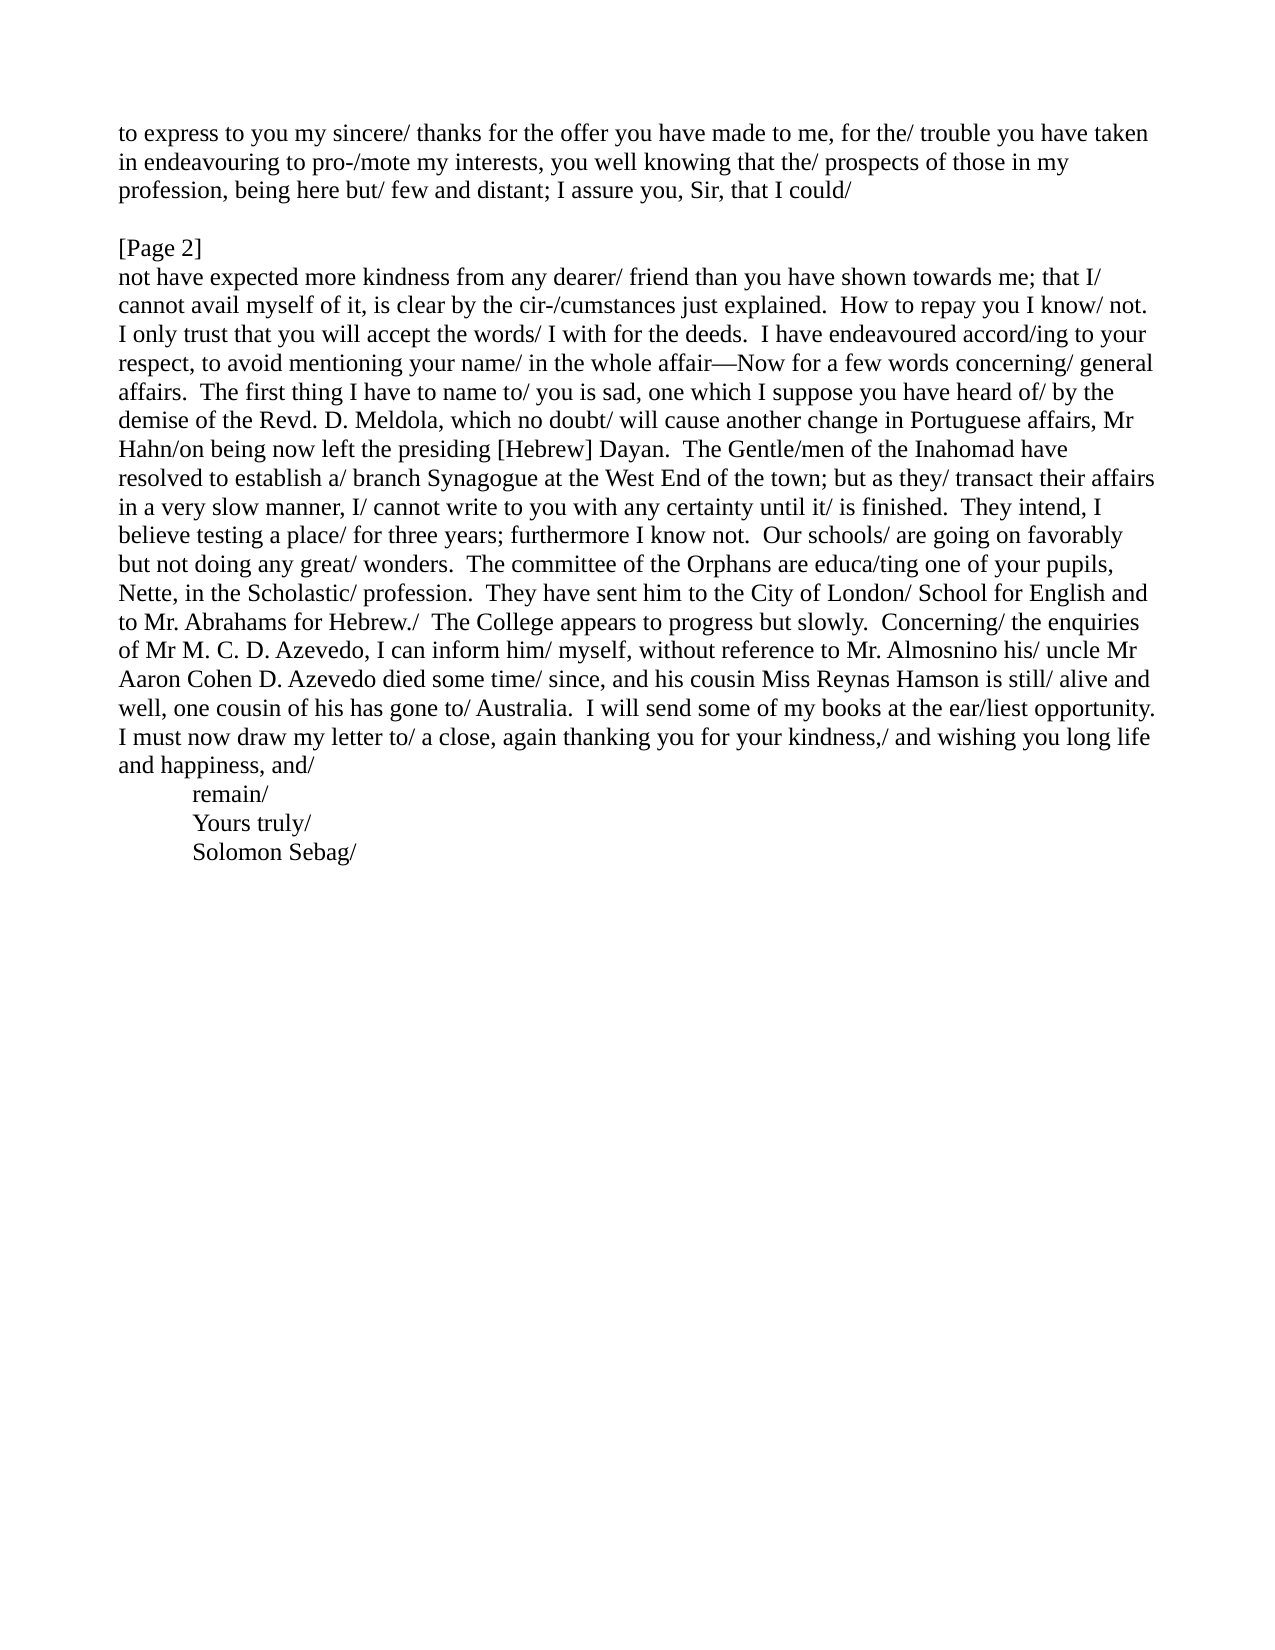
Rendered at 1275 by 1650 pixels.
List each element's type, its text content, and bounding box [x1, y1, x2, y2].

text to express to you my sincere/ thanks for the offer you have made to me, for the/ trouble you have taken in endeavouring to pro-/mote my interests, you well knowing that the/ prospects of those in my profession, being here but/ few and distant; I assure you, Sir, that I could/ [118, 118, 1157, 204]
text not have expected more kindness from any dearer/ friend than you have shown towards me; that I/ cannot avail myself of it, is clear by the cir-/cumstances just explained. How to repay you I know/ not. I only trust that you will accept the words/ I with for the deeds. I have endeavoured accord/ing to your respect, to avoid mentioning your name/ in the whole affair—Now for a few words concerning/ general affairs. The first thing I have to name to/ you is sad, one which I suppose you have heard of/ by the demise of the Revd. D. Meldola, which no doubt/ will cause another change in Portuguese affairs, Mr Hahn/on being now left the presiding [Hebrew] Dayan. The Gentle/men of the Inahomad have resolved to establish a/ branch Synagogue at the West End of the town; but as they/ transact their affairs in a very slow manner, I/ cannot write to you with any certainty until it/ is finished. They intend, I believe testing a place/ for three years; furthermore I know not. Our schools/ are going on favorably but not doing any great/ wonders. The committee of the Orphans are educa/ting one of your pupils, Nette, in the Scholastic/ profession. They have sent him to the City of London/ School for English and to Mr. Abrahams for Hebrew./ The College appears to progress but slowly. Concerning/ the enquiries of Mr M. C. D. Azevedo, I can inform him/ myself, without reference to Mr. Almosnino his/ uncle Mr Aaron Cohen D. Azevedo died some time/ since, and his cousin Miss Reynas Hamson is still/ alive and well, one cousin of his has gone to/ Australia. I will send some of my books at the ear/liest opportunity. I must now draw my letter to/ a close, again thanking you for your kindness,/ and wishing you long life and happiness, and/ [118, 262, 1157, 779]
text [Page 2] [118, 233, 1157, 262]
text remain/ [118, 779, 1157, 808]
text Solomon Sebag/ [118, 837, 1157, 866]
text Yours truly/ [118, 808, 1157, 837]
